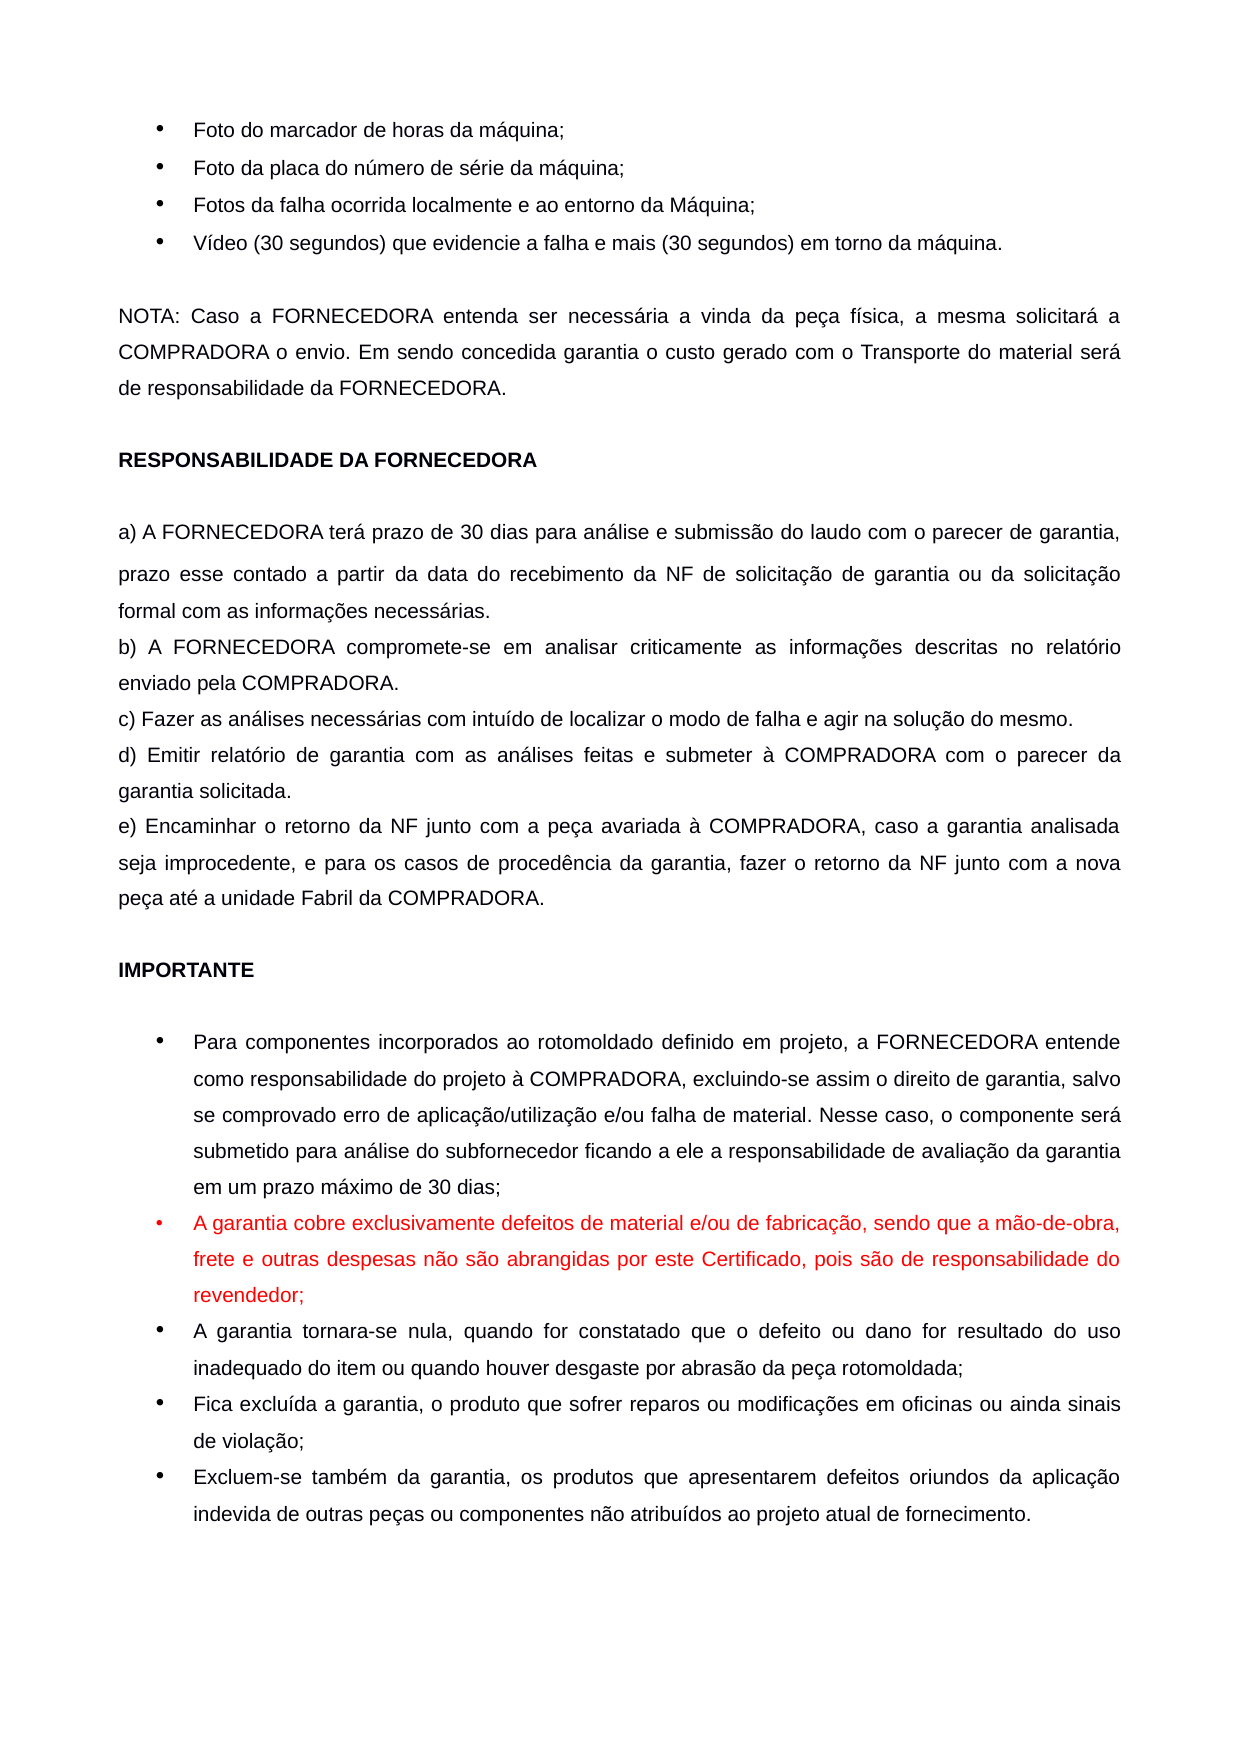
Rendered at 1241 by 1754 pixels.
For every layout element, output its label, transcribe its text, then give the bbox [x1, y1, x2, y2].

text RESPONSABILIDADE DA FORNECEDORA [118, 448, 1122, 472]
list Foto do marcador de horas da máquina; [156, 118, 1122, 143]
text DS63 [118, 1537, 1122, 1561]
list A garantia tornara-se nula, quando for constatado que o defeito ou dano for resultado do uso inadequado do item ou quando houver desgaste por abrasão da peça rotomoldada; [156, 1319, 1122, 1379]
text a) A FORNECEDORA terá prazo de 30 dias para análise e submissão do laudo com o parecer de garantia, prazo esse contado a partir da data do recebimento da NF de solicitação de garantia ou da solicitação formal com as informações necessárias. [118, 520, 1122, 623]
list A garantia cobre exclusivamente defeitos de material e/ou de fabricação, sendo que a mão-de-obra, frete e outras despesas não são abrangidas por este Certificado, pois são de responsabilidade do revendedor; [156, 1211, 1122, 1307]
list Para componentes incorporados ao rotomoldado definido em projeto, a FORNECEDORA entende como responsabilidade do projeto à COMPRADORA, excluindo-se assim o direito de garantia, salvo se comprovado erro de aplicação/utilização e/ou falha de material. Nesse caso, o componente será submetido para análise do subfornecedor ficando a ele a responsabilidade de avaliação da garantia em um prazo máximo de 30 dias; [156, 1030, 1122, 1199]
list Fica excluída a garantia, o produto que sofrer reparos ou modificações em oficinas ou ainda sinais de violação; [156, 1392, 1122, 1452]
text d) Emitir relatório de garantia com as análises feitas e submeter à COMPRADORA com o parecer da garantia solicitada. [118, 742, 1122, 802]
list Vídeo (30 segundos) que evidencie a falha e mais (30 segundos) em torno da máquina. [156, 231, 1122, 256]
list Excluem-se também da garantia, os produtos que apresentarem defeitos oriundos da aplicação indevida de outras peças ou componentes não atribuídos ao projeto atual de fornecimento. [156, 1464, 1122, 1525]
list Fotos da falha ocorrida localmente e ao entorno da Máquina; [156, 193, 1122, 218]
text IMPORTANTE [118, 958, 1122, 982]
text c) Fazer as análises necessárias com intuído de localizar o modo de falha e agir na solução do mesmo. [118, 707, 1122, 731]
text b) A FORNECEDORA compromete-se em analisar criticamente as informações descritas no relatório enviado pela COMPRADORA. [118, 635, 1122, 694]
list Foto da placa do número de série da máquina; [156, 156, 1122, 181]
text e) Encaminhar o retorno da NF junto com a peça avariada à COMPRADORA, caso a garantia analisada seja improcedente, e para os casos de procedência da garantia, fazer o retorno da NF junto com a nova peça até a unidade Fabril da COMPRADORA. [118, 814, 1122, 910]
text NOTA: Caso a FORNECEDORA entenda ser necessária a vinda da peça física, a mesma solicitará a COMPRADORA o envio. Em sendo concedida garantia o custo gerado com o Transporte do material será de responsabilidade da FORNECEDORA. [118, 304, 1122, 400]
